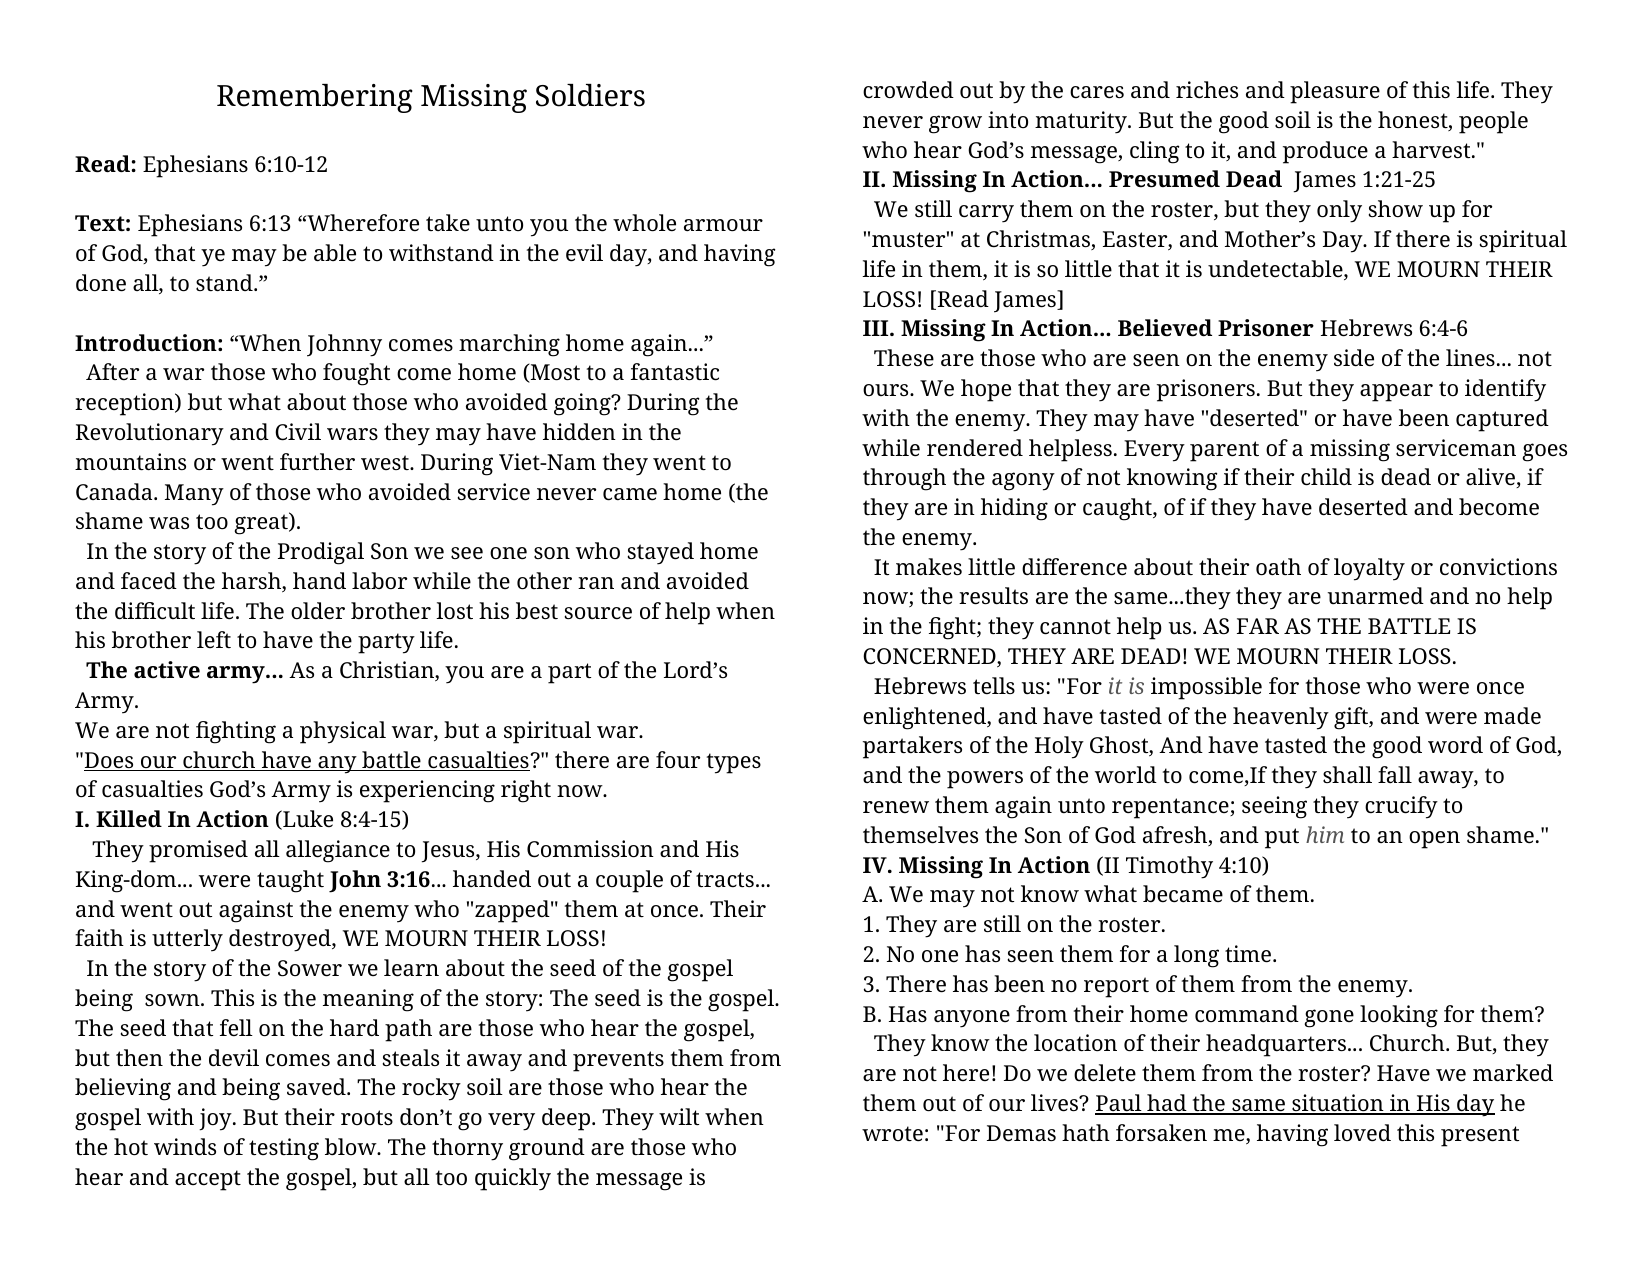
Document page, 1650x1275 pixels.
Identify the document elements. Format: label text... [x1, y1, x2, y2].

text IV. Missing In Action (II Timothy 4:10) [862, 849, 1575, 879]
text The active army... As a Christian, you are a part of the Lord’s Army. [75, 655, 787, 715]
text They know the location of their headquarters... Church. But, they are not here! Do we delete them from the roster? Have we marked them out of our lives? Paul had the same situation in His day he wrote: "For Demas hath forsaken me, having loved this present [862, 1028, 1575, 1147]
text They promised all allegiance to Jesus, His Commission and His King-dom... were taught John 3:16... handed out a couple of tracts... and went out against the enemy who "zapped" them at once. Their faith is utterly destroyed, WE MOURN THEIR LOSS! [75, 834, 787, 953]
text It makes little difference about their oath of loyalty or convictions now; the results are the same...they they are unarmed and no help in the fight; they cannot help us. AS FAR AS THE BATTLE IS CONCERNED, THEY ARE DEAD! WE MOURN THEIR LOSS. [862, 552, 1575, 671]
text A. We may not know what became of them. [862, 879, 1575, 909]
text Read: Ephesians 6:10-12 [75, 149, 787, 178]
subtitle Introduction: “When Johnny comes marching home again...” [75, 327, 787, 357]
text I. Killed In Action (Luke 8:4-15) [75, 804, 787, 834]
text 1. They are still on the roster. [862, 909, 1575, 939]
text 2. No one has seen them for a long time. [862, 939, 1575, 969]
text These are those who are seen on the enemy side of the lines... not ours. We hope that they are prisoners. But they appear to identify with the enemy. They may have "deserted" or have been captured while rendered helpless. Every parent of a missing serviceman goes through the agony of not knowing if their child is dead or alive, if they are in hiding or caught, of if they have deserted and become the enemy. [862, 343, 1575, 552]
text crowded out by the cares and riches and pleasure of this life. They never grow into maturity. But the good soil is the honest, people who hear God’s message, cling to it, and produce a harvest." [862, 75, 1575, 164]
text Remembering Missing Soldiers [75, 75, 787, 115]
text II. Missing In Action... Presumed Dead James 1:21-25 [862, 164, 1575, 194]
text We still carry them on the roster, but they only show up for "muster" at Christmas, Easter, and Mother’s Day. If there is spiritual life in them, it is so little that it is undetectable, WE MOURN THEIR LOSS! [Read James] [862, 194, 1575, 313]
text Text: Ephesians 6:13 “Wherefore take unto you the whole armour of God, that ye may be able to withstand in the evil day, and having done all, to stand.” [75, 208, 787, 298]
text Hebrews tells us: "For it is impossible for those who were once enlightened, and have tasted of the heavenly gift, and were made partakers of the Holy Ghost, And have tasted the good word of God, and the powers of the world to come,If they shall fall away, to renew them again unto repentance; seeing they crucify to themselves the Son of God afresh, and put him to an open shame." [862, 671, 1575, 849]
text We are not fighting a physical war, but a spiritual war. [75, 715, 787, 744]
text In the story of the Sower we learn about the seed of the gospel being sown. This is the meaning of the story: The seed is the gospel. The seed that fell on the hard path are those who hear the gospel, but then the devil comes and steals it away and prevents them from believing and being saved. The rocky soil are those who hear the gospel with joy. But their roots don’t go very deep. They wilt when the hot winds of testing blow. The thorny ground are those who hear and accept the gospel, but all too quickly the message is [75, 953, 787, 1191]
text In the story of the Prodigal Son we see one son who stayed home and faced the harsh, hand labor while the other ran and avoided the difficult life. The older brother lost his best source of help when his brother left to have the party life. [75, 536, 787, 655]
text B. Has anyone from their home command gone looking for them? [862, 998, 1575, 1028]
text After a war those who fought come home (Most to a fantastic reception) but what about those who avoided going? During the Revolutionary and Civil wars they may have hidden in the mountains or went further west. During Viet-Nam they went to Canada. Many of those who avoided service never came home (the shame was too great). [75, 357, 787, 536]
text III. Missing In Action... Believed Prisoner Hebrews 6:4-6 [862, 313, 1575, 343]
text 3. There has been no report of them from the enemy. [862, 969, 1575, 998]
text "Does our church have any battle casualties?" there are four types of casualties God’s Army is experiencing right now. [75, 744, 787, 804]
